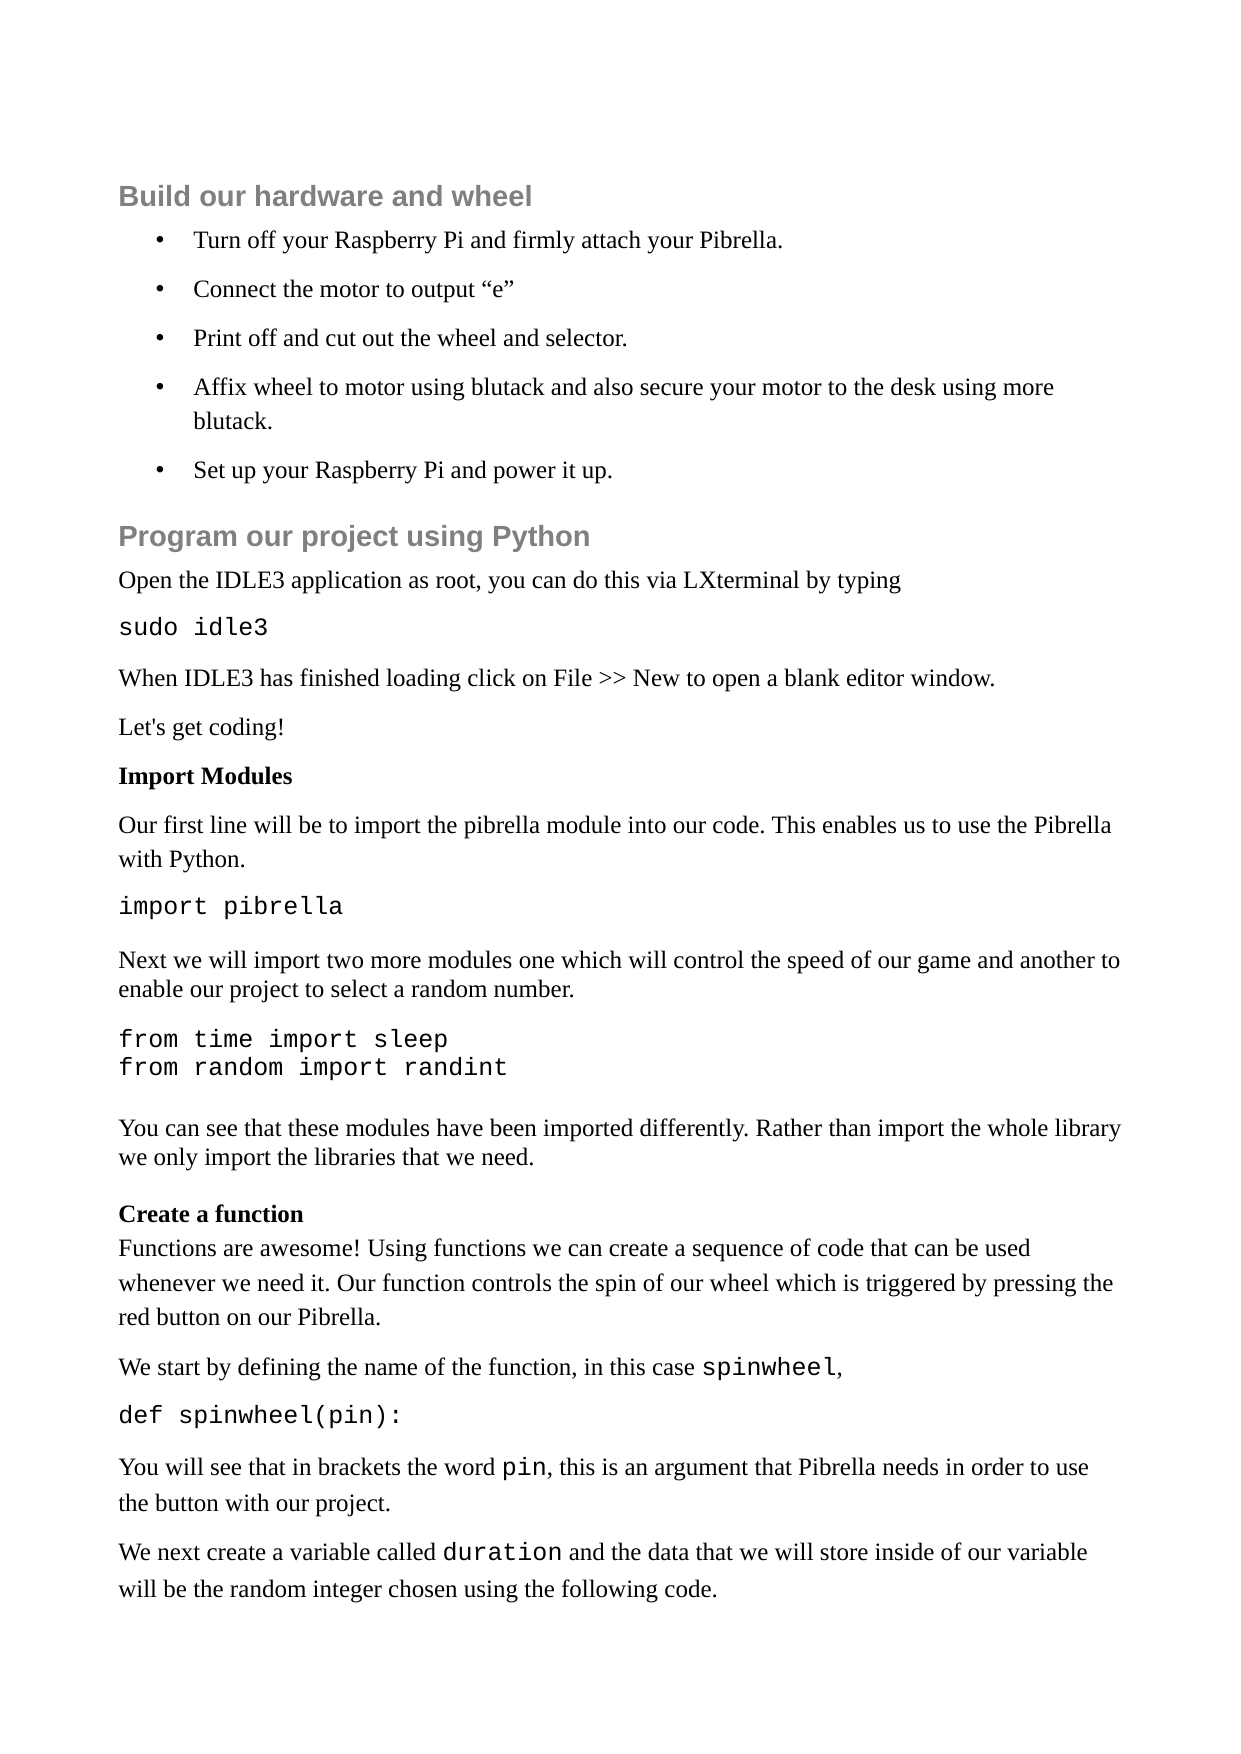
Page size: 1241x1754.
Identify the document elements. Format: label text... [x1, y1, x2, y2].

text Open the IDLE3 application as root, you can do this via LXterminal by typing [118, 565, 1122, 594]
text We start by defining the name of the function, in this case spinwheel, [118, 1352, 1122, 1382]
text from random import randint [118, 1055, 1122, 1083]
text def spinwheel(pin): [118, 1403, 1122, 1431]
text We next create a variable called duration and the data that we will store inside of our variable will be the random integer chosen using the following code. [118, 1537, 1122, 1603]
list Turn off your Raspberry Pi and firmly attach your Pibrella. [156, 225, 1122, 253]
text from time import sleep [118, 1027, 1122, 1055]
list Set up your Raspberry Pi and power it up. [156, 456, 1122, 484]
list Affix wheel to motor using blutack and also secure your motor to the desk using more blutack. [156, 372, 1122, 435]
text When IDLE3 has finished loading click on File >> New to open a blank editor window. [118, 663, 1122, 692]
list Connect the motor to output “e” [156, 274, 1122, 303]
text Our first line will be to import the pibrella module into our code. This enables us to use the Pibrella with Python. [118, 810, 1122, 873]
subtitle Program our project using Python [118, 519, 1122, 553]
text sudo idle3 [118, 614, 1122, 643]
text You will see that in brackets the word pin, this is an argument that Pibrella needs in order to use the button with our project. [118, 1452, 1122, 1517]
text Import Modules [118, 761, 1122, 790]
text Next we will import two more modules one which will control the speed of our game and another to enable our project to select a random number. [118, 946, 1122, 1003]
text Create a function Functions are awesome! Using functions we can create a sequence of code that can be used whenever we need it. Our function controls the spin of our wheel which is triggered by pressing the red button on our Pibrella. [118, 1199, 1122, 1331]
text Let's get coding! [118, 712, 1122, 741]
text You can see that these modules have been imported differently. Rather than import the whole library we only import the libraries that we need. [118, 1113, 1122, 1170]
list Print off and cut out the wheel and selector. [156, 323, 1122, 352]
text import pibrella [118, 893, 1122, 922]
subtitle Build our hardware and wheel [118, 179, 1122, 212]
